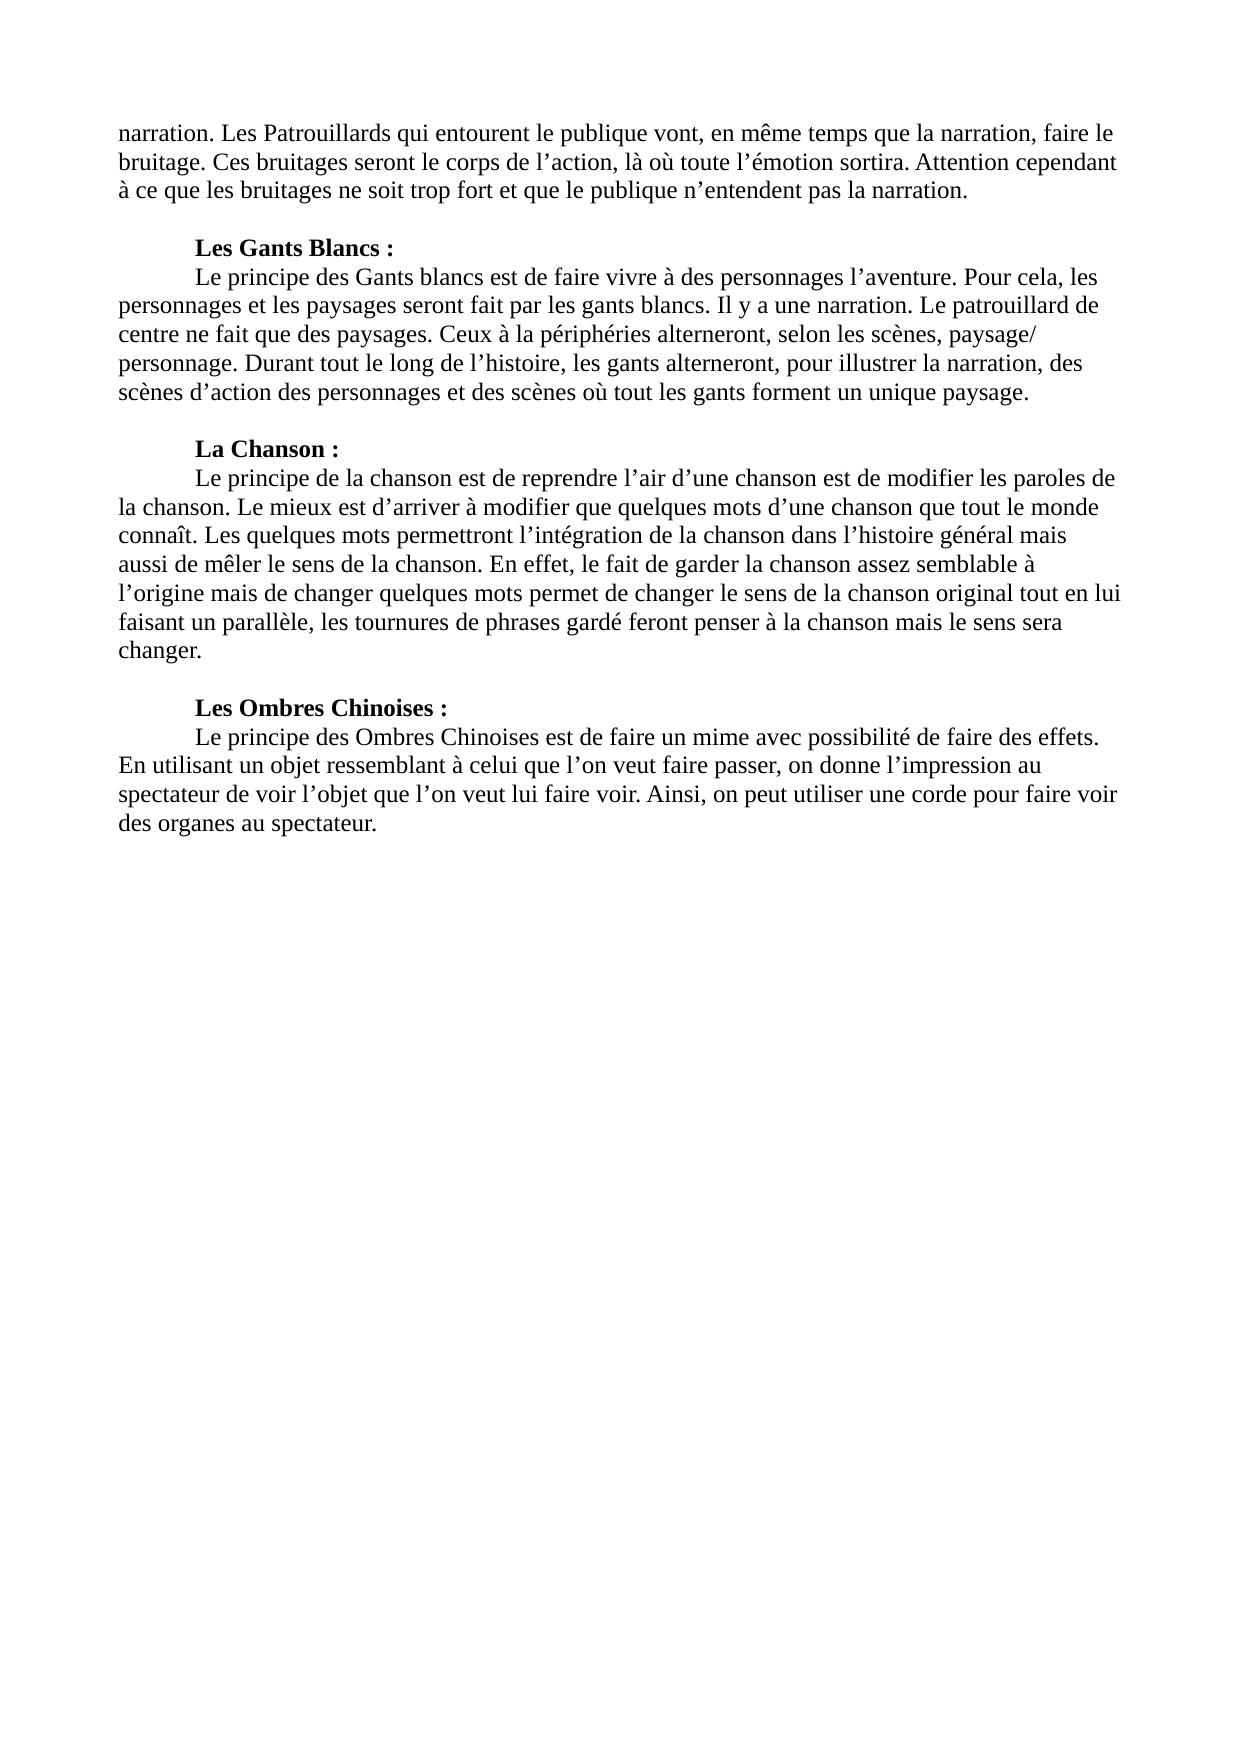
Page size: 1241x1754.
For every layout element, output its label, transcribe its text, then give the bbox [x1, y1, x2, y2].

text Le principe des Gants blancs est de faire vivre à des personnages l’aventure. Pour cela, les personnages et les paysages seront fait par les gants blancs. Il y a une narration. Le patrouillard de centre ne fait que des paysages. Ceux à la périphéries alterneront, selon les scènes, paysage/ personnage. Durant tout le long de l’histoire, les gants alterneront, pour illustrer la narration, des scènes d’action des personnages et des scènes où tout les gants forment un unique paysage. [118, 262, 1123, 406]
text narration. Les Patrouillards qui entourent le publique vont, en même temps que la narration, faire le bruitage. Ces bruitages seront le corps de l’action, là où toute l’émotion sortira. Attention cependant à ce que les bruitages ne soit trop fort et que le publique n’entendent pas la narration. [118, 118, 1123, 204]
text Le principe des Ombres Chinoises est de faire un mime avec possibilité de faire des effets. En utilisant un objet ressemblant à celui que l’on veut faire passer, on donne l’impression au spectateur de voir l’objet que l’on veut lui faire voir. Ainsi, on peut utiliser une corde pour faire voir des organes au spectateur. [118, 722, 1123, 837]
text Le principe de la chanson est de reprendre l’air d’une chanson est de modifier les paroles de la chanson. Le mieux est d’arriver à modifier que quelques mots d’une chanson que tout le monde connaît. Les quelques mots permettront l’intégration de la chanson dans l’histoire général mais aussi de mêler le sens de la chanson. En effet, le fait de garder la chanson assez semblable à l’origine mais de changer quelques mots permet de changer le sens de la chanson original tout en lui faisant un parallèle, les tournures de phrases gardé feront penser à la chanson mais le sens sera changer. [118, 463, 1123, 664]
text La Chanson : [118, 434, 1123, 463]
text Les Gants Blancs : [118, 233, 1123, 262]
text Les Ombres Chinoises : [118, 693, 1123, 722]
